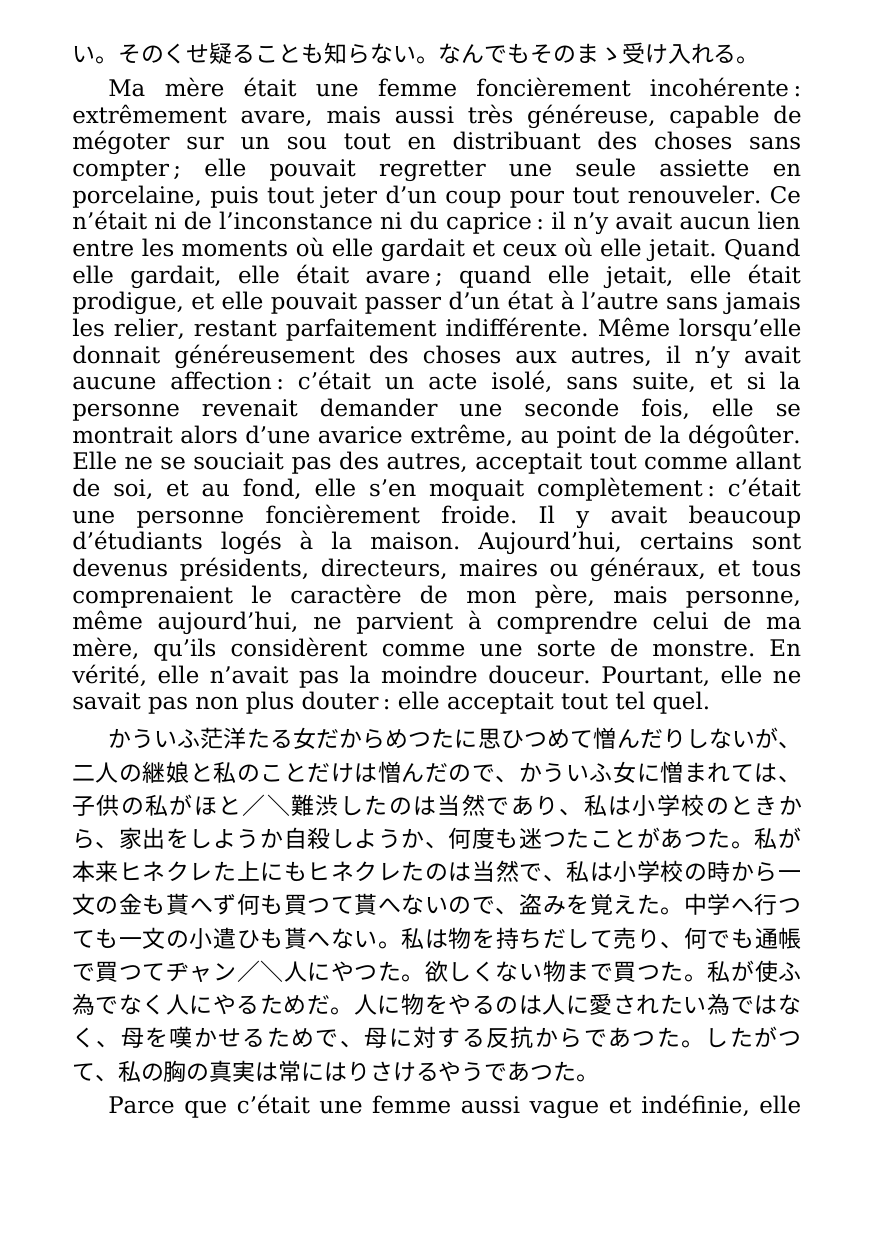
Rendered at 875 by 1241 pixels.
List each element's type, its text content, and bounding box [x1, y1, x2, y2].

text かういふ茫洋たる女だからめつたに思ひつめて憎んだりしないが、二人の継娘と私のことだけは憎んだので、かういふ女に憎まれては、子供の私がほと／＼難渋したのは当然であり、私は小学校のときから、家出をしようか自殺しようか、何度も迷つたことがあつた。私が本来ヒネクレた上にもヒネクレたのは当然で、私は小学校の時から一文の金も貰へず何も買つて貰へないので、盗みを覚えた。中学へ行つても一文の小遣ひも貰へない。私は物を持ちだして売り、何でも通帳で買つてヂャン／＼人にやつた。欲しくない物まで買つた。私が使ふ為でなく人にやるためだ。人に物をやるのは人に愛されたい為ではなく、母を嘆かせるためで、母に対する反抗からであつた。したがつて、私の胸の真実は常にはりさけるやうであつた。 [72, 721, 802, 1087]
text Ma mère était une femme foncièrement incohérente : extrêmement avare, mais aussi très généreuse, capable de mégoter sur un sou tout en distribuant des choses sans compter ; elle pouvait regretter une seule assiette en porcelaine, puis tout jeter d’un coup pour tout renouveler. Ce n’était ni de l’inconstance ni du caprice : il n’y avait aucun lien entre les moments où elle gardait et ceux où elle jetait. Quand elle gardait, elle était avare ; quand elle jetait, elle était prodigue, et elle pouvait passer d’un état à l’autre sans jamais les relier, restant parfaitement indifférente. Même lorsqu’elle donnait généreusement des choses aux autres, il n’y avait aucune affection : c’était un acte isolé, sans suite, et si la personne revenait demander une seconde fois, elle se montrait alors d’une avarice extrême, au point de la dégoûter. Elle ne se souciait pas des autres, acceptait tout comme allant de soi, et au fond, elle s’en moquait complètement : c’était une personne foncièrement froide. Il y avait beaucoup d’étudiants logés à la maison. Aujourd’hui, certains sont devenus présidents, directeurs, maires ou généraux, et tous comprenaient le caractère de mon père, mais personne, même aujourd’hui, ne parvient à comprendre celui de ma mère, qu’ils considèrent comme une sorte de monstre. En vérité, elle n’avait pas la moindre douceur. Pourtant, elle ne savait pas non plus douter : elle acceptait tout tel quel. [72, 75, 802, 715]
text い。そのくせ疑ることも知らない。なんでもそのまゝ受け入れる。 [72, 36, 802, 69]
text Parce que c’était une femme aussi vague et indéfinie, elle [72, 1093, 802, 1119]
